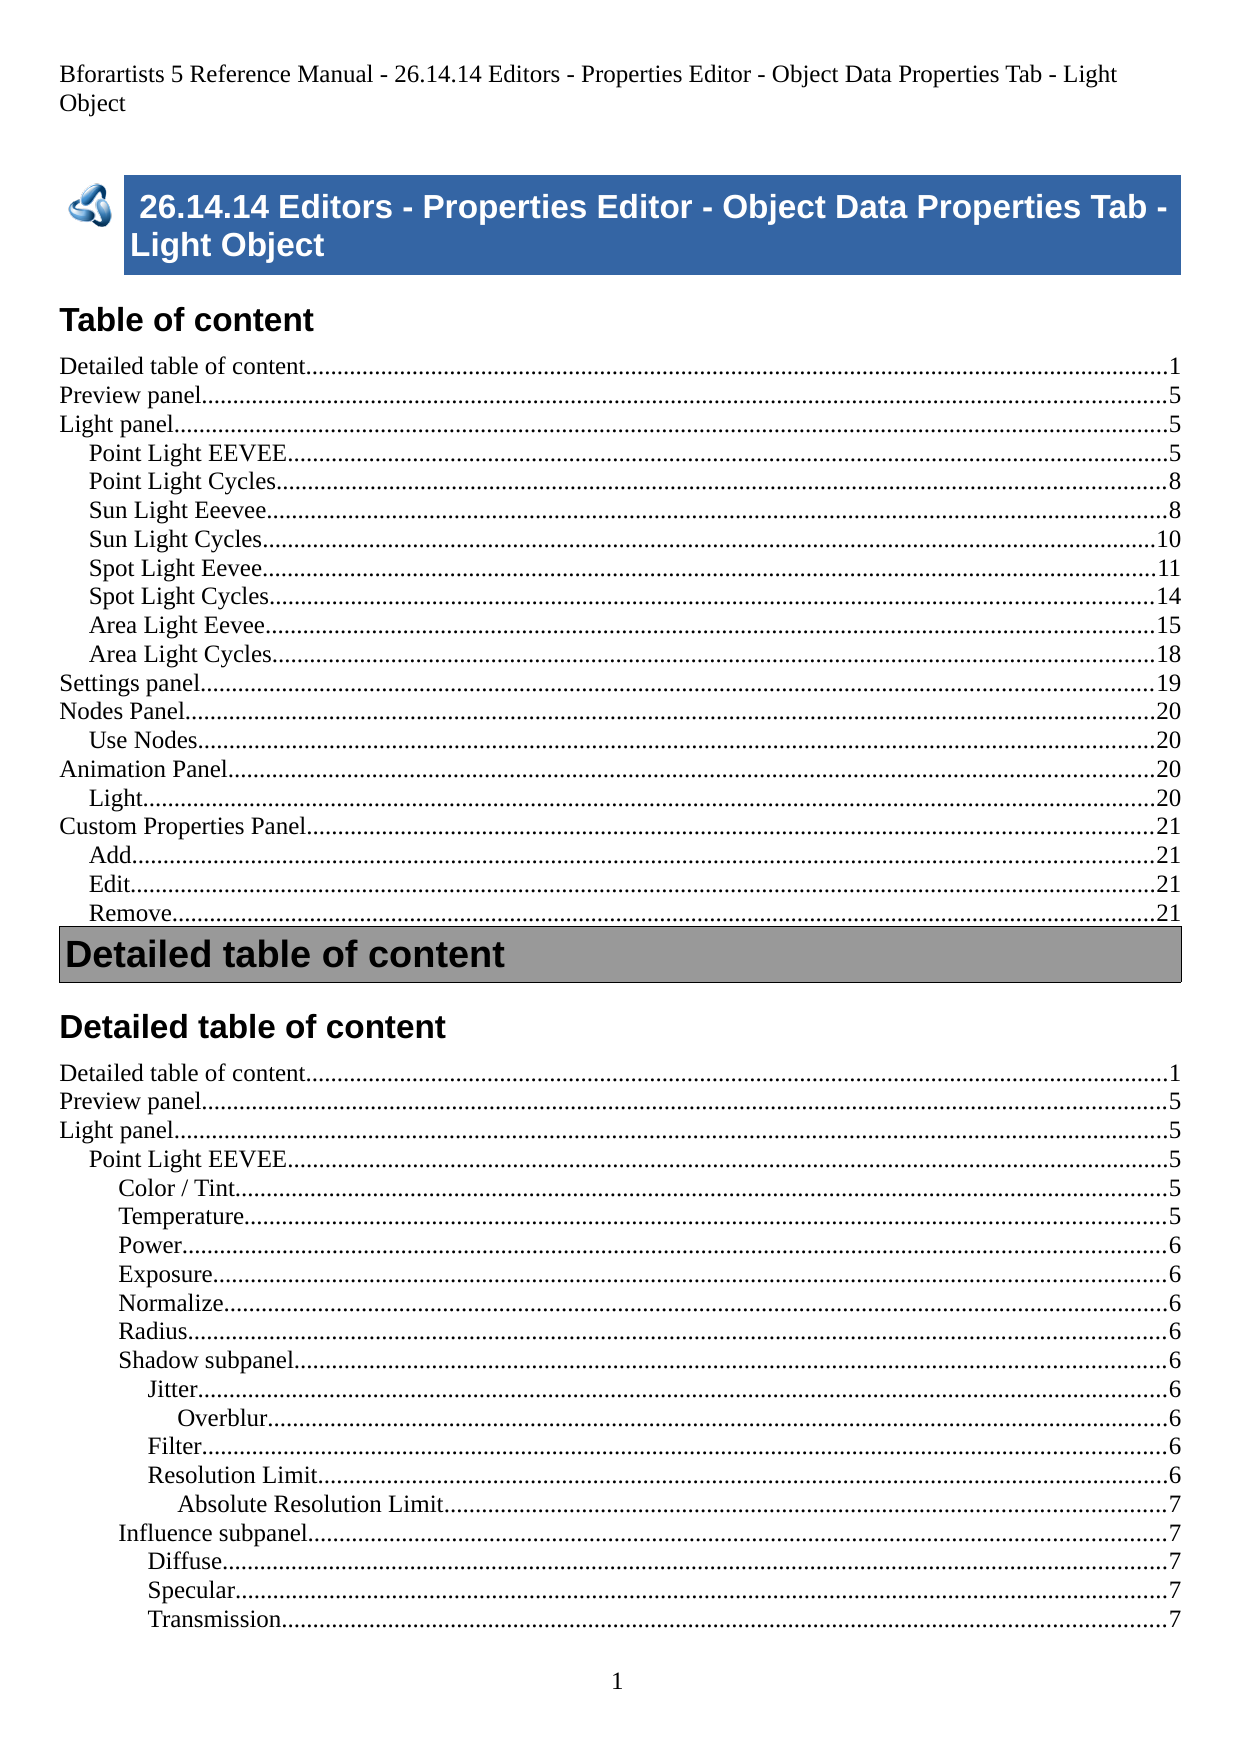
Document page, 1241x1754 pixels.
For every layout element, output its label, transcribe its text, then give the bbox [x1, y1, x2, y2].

text Transmission 7 [147, 1604, 1181, 1633]
text Jitter 6 [147, 1374, 1181, 1403]
text Preview panel 5 [59, 1086, 1181, 1115]
text Sun Light Eeevee 8 [88, 495, 1181, 524]
text Light 20 [88, 783, 1181, 811]
text Temperature 5 [118, 1201, 1181, 1230]
text Absolute Resolution Limit 7 [177, 1489, 1181, 1518]
text Sun Light Cycles 10 [88, 524, 1181, 553]
table_header Detailed table of content [60, 927, 1181, 982]
text Light panel 5 [59, 1115, 1181, 1144]
text Point Light Cycles 8 [88, 466, 1181, 495]
text Normalize 6 [118, 1288, 1181, 1316]
text Specular 7 [147, 1575, 1181, 1604]
text Area Light Eevee 15 [88, 610, 1181, 639]
text Add 21 [88, 840, 1181, 869]
picture [65, 180, 114, 230]
text Preview panel 5 [59, 380, 1181, 409]
text Point Light EEVEE 5 [88, 1144, 1181, 1173]
text Spot Light Cycles 14 [88, 581, 1181, 610]
subtitle Detailed table of content [59, 1007, 1181, 1045]
text Light panel 5 [59, 409, 1181, 438]
text Detailed table of content 1 [59, 1058, 1181, 1086]
text Edit 21 [88, 869, 1181, 898]
text Power 6 [118, 1230, 1181, 1259]
text Spot Light Eevee 11 [88, 553, 1181, 581]
table_header 26.14.14 Editors - Properties Editor - Object Data Properties Tab - Light Object [124, 175, 1181, 275]
text Overblur 6 [177, 1403, 1181, 1431]
text Nodes Panel 20 [59, 696, 1181, 725]
text Exposure 6 [118, 1259, 1181, 1288]
table_header [59, 175, 124, 275]
text Resolution Limit 6 [147, 1460, 1181, 1489]
text Point Light EEVEE 5 [88, 438, 1181, 466]
text Settings panel 19 [59, 668, 1181, 696]
text Use Nodes 20 [88, 725, 1181, 754]
text Radius 6 [118, 1316, 1181, 1345]
text Animation Panel 20 [59, 754, 1181, 783]
text Detailed table of content 1 [59, 351, 1181, 380]
text Custom Properties Panel 21 [59, 811, 1181, 840]
text Filter 6 [147, 1431, 1181, 1460]
text Area Light Cycles 18 [88, 639, 1181, 668]
text Diffuse 7 [147, 1546, 1181, 1575]
text Remove 21 [88, 898, 1181, 926]
subtitle Table of content [59, 300, 1181, 339]
text Influence subpanel 7 [118, 1518, 1181, 1546]
text Shadow subpanel 6 [118, 1345, 1181, 1374]
text Color / Tint 5 [118, 1173, 1181, 1201]
